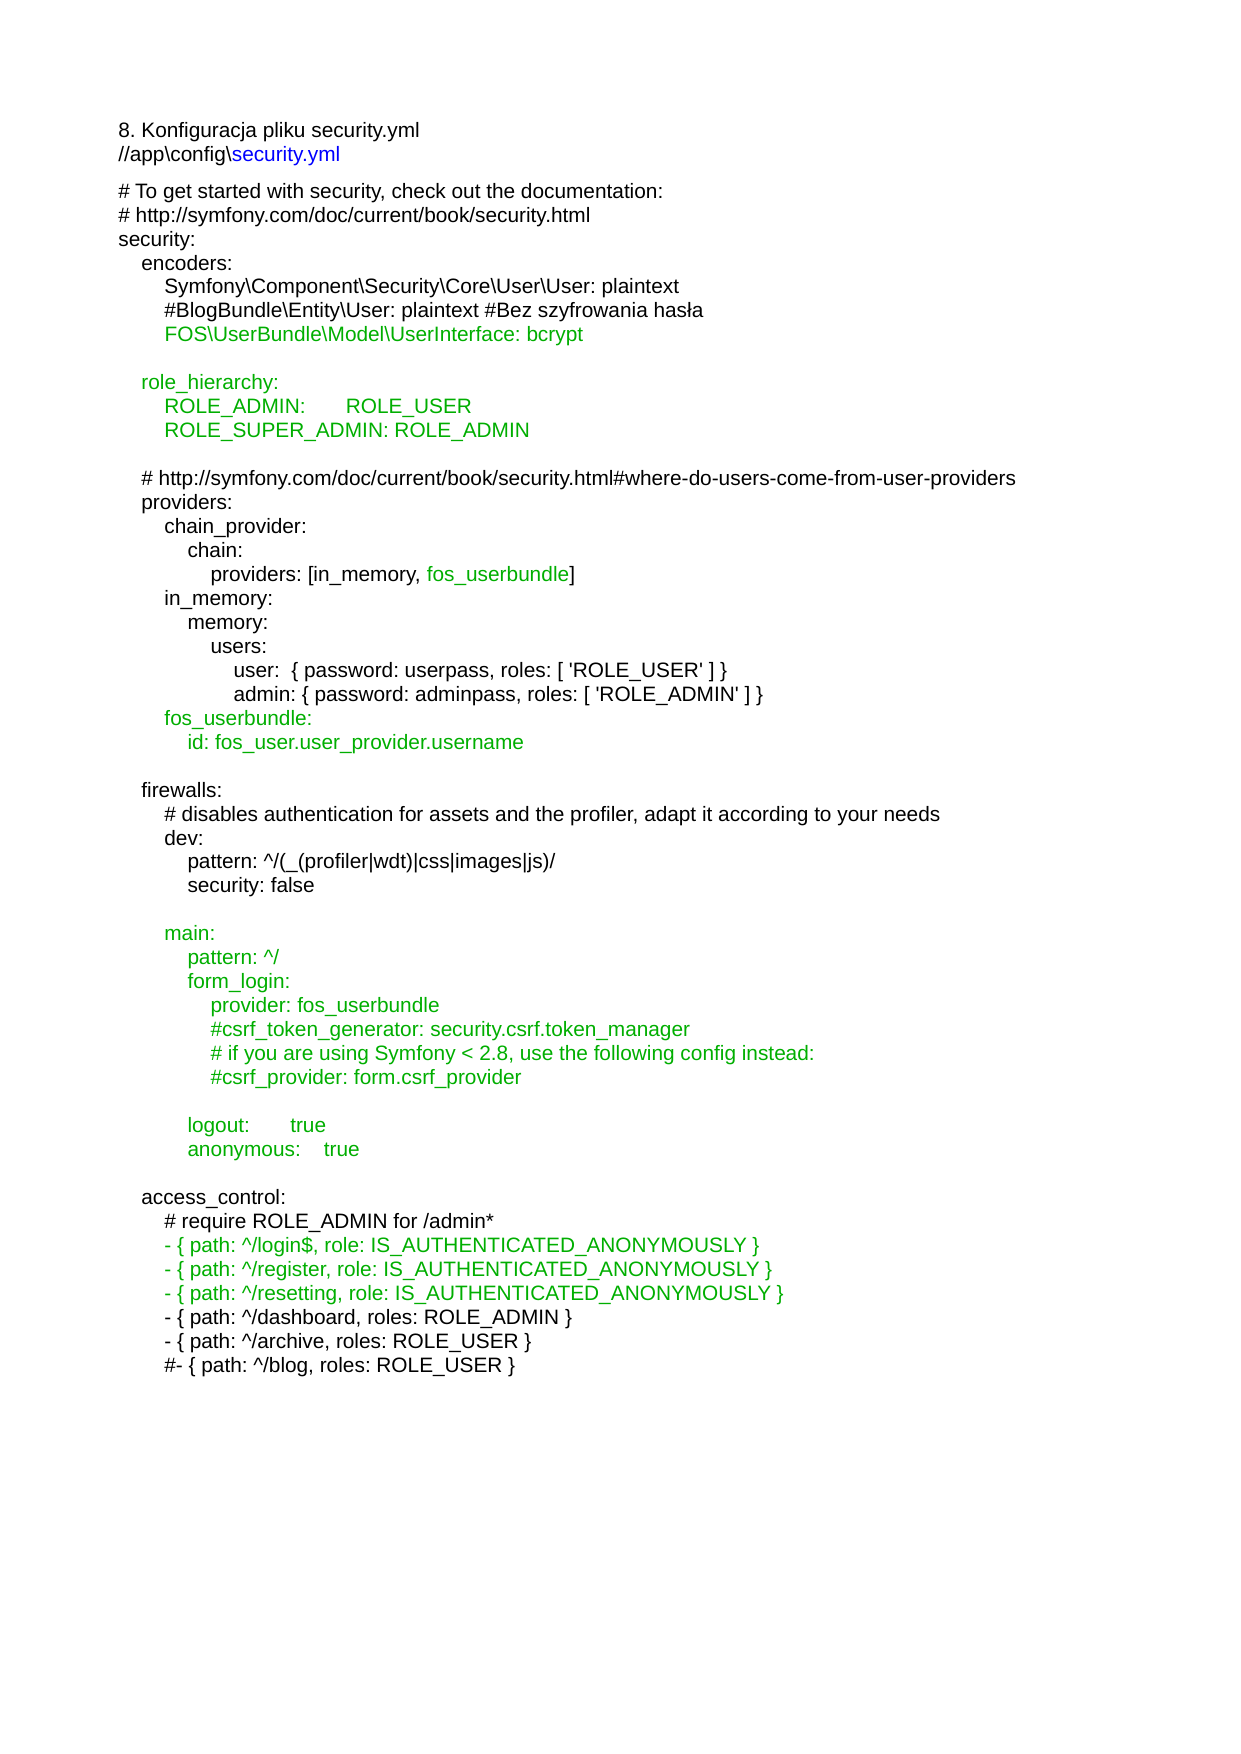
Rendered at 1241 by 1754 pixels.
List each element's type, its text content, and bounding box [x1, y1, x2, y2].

text 8. Konfiguracja pliku security.yml [118, 118, 1122, 142]
text security: [118, 226, 1122, 250]
text # http://symfony.com/doc/current/book/security.html#where-do-users-come-from-user-providers [118, 466, 1122, 490]
text providers: [in_memory, fos_userbundle] [118, 562, 1122, 586]
text chain: [118, 538, 1122, 562]
text logout: true [118, 1113, 1122, 1137]
text - { path: ^/login$, role: IS_AUTHENTICATED_ANONYMOUSLY } [118, 1233, 1122, 1257]
text encoders: [118, 250, 1122, 274]
text firewalls: [118, 777, 1122, 801]
text fos_userbundle: [118, 706, 1122, 729]
text # if you are using Symfony < 2.8, use the following config instead: [118, 1041, 1122, 1065]
text providers: [118, 490, 1122, 514]
text # To get started with security, check out the documentation: [118, 178, 1122, 202]
text anonymous: true [118, 1137, 1122, 1161]
text provider: fos_userbundle [118, 993, 1122, 1017]
text admin: { password: adminpass, roles: [ 'ROLE_ADMIN' ] } [118, 682, 1122, 706]
text - { path: ^/dashboard, roles: ROLE_ADMIN } [118, 1304, 1122, 1328]
text # disables authentication for assets and the profiler, adapt it according to your needs [118, 801, 1122, 825]
text Symfony\Component\Security\Core\User\User: plaintext [118, 274, 1122, 298]
text memory: [118, 610, 1122, 634]
text form_login: [118, 969, 1122, 993]
text - { path: ^/archive, roles: ROLE_USER } [118, 1328, 1122, 1352]
text pattern: ^/(_(profiler|wdt)|css|images|js)/ [118, 849, 1122, 873]
text FOS\UserBundle\Model\UserInterface: bcrypt [118, 322, 1122, 346]
text pattern: ^/ [118, 945, 1122, 969]
text # http://symfony.com/doc/current/book/security.html [118, 202, 1122, 226]
text ROLE_ADMIN: ROLE_USER [118, 394, 1122, 418]
text user: { password: userpass, roles: [ 'ROLE_USER' ] } [118, 658, 1122, 682]
text access_control: [118, 1185, 1122, 1209]
text #BlogBundle\Entity\User: plaintext #Bez szyfrowania hasła [118, 298, 1122, 322]
text security: false [118, 873, 1122, 897]
text in_memory: [118, 586, 1122, 610]
text # require ROLE_ADMIN for /admin* [118, 1209, 1122, 1233]
text //app\config\security.yml [118, 142, 1122, 166]
text ROLE_SUPER_ADMIN: ROLE_ADMIN [118, 418, 1122, 442]
text #csrf_provider: form.csrf_provider [118, 1065, 1122, 1089]
text chain_provider: [118, 514, 1122, 538]
text #csrf_token_generator: security.csrf.token_manager [118, 1017, 1122, 1041]
text dev: [118, 825, 1122, 849]
text main: [118, 921, 1122, 945]
text role_hierarchy: [118, 370, 1122, 394]
text users: [118, 634, 1122, 658]
text #- { path: ^/blog, roles: ROLE_USER } [118, 1352, 1122, 1376]
text id: fos_user.user_provider.username [118, 729, 1122, 753]
text - { path: ^/resetting, role: IS_AUTHENTICATED_ANONYMOUSLY } [118, 1281, 1122, 1304]
text - { path: ^/register, role: IS_AUTHENTICATED_ANONYMOUSLY } [118, 1257, 1122, 1281]
